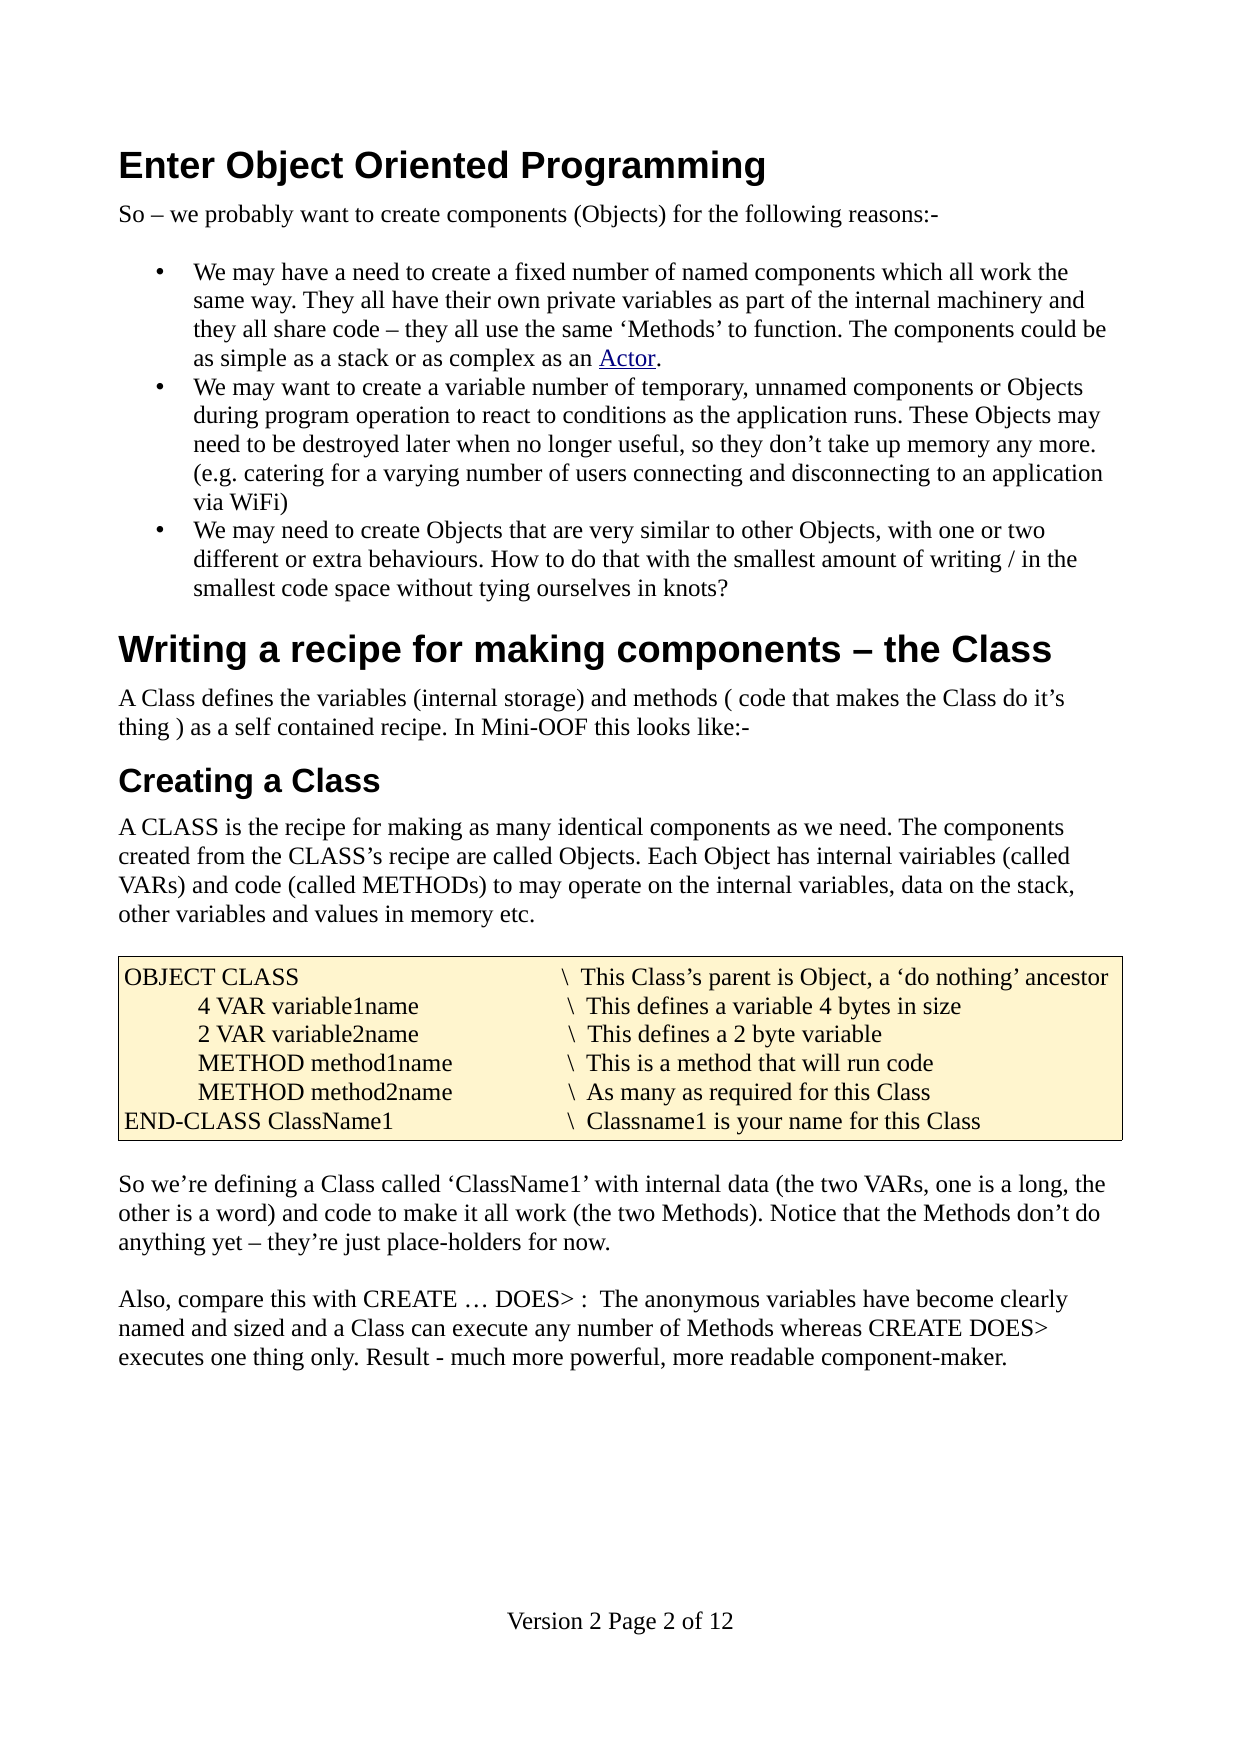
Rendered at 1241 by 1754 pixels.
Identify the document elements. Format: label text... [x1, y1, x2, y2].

list We may want to create a variable number of temporary, unnamed components or Objects during program operation to react to conditions as the application runs. These Objects may need to be destroyed later when no longer useful, so they don’t take up memory any more. (e.g. catering for a varying number of users connecting and disconnecting to an application via WiFi) [156, 372, 1122, 516]
table_header OBJECT CLASS \ This Class’s parent is Object, a ‘do nothing’ ancestor 4 VAR variable1name \ This defines a variable 4 bytes in size 2 VAR variable2name \ This defines a 2 byte variable METHOD method1name \ This is a method that will run code METHOD method2name \ As many as required for this Class END-CLASS ClassName1 \ Classname1 is your name for this Class [119, 957, 1122, 1140]
subtitle Writing a recipe for making components – the Class [118, 627, 1122, 670]
list We may have a need to create a fixed number of named components which all work the same way. They all have their own private variables as part of the internal machinery and they all share code – they all use the same ‘Methods’ to function. The components could be as simple as a stack or as complex as an Actor. [156, 257, 1122, 372]
subtitle Enter Object Oriented Programming [118, 143, 1122, 187]
text So we’re defining a Class called ‘ClassName1’ with internal data (the two VARs, one is a long, the other is a word) and code to make it all work (the two Methods). Notice that the Methods don’t do anything yet – they’re just place-holders for now. [118, 1169, 1122, 1255]
list We may need to create Objects that are very similar to other Objects, with one or two different or extra behaviours. How to do that with the smallest amount of writing / in the smallest code space without tying ourselves in knots? [156, 516, 1122, 602]
text Also, compare this with CREATE … DOES> : The anonymous variables have become clearly named and sized and a Class can execute any number of Methods whereas CREATE DOES> executes one thing only. Result - much more powerful, more readable component-maker. [118, 1284, 1122, 1370]
text A CLASS is the recipe for making as many identical components as we need. The components created from the CLASS’s recipe are called Objects. Each Object has internal vairiables (called VARs) and code (called METHODs) to may operate on the internal variables, data on the stack, other variables and values in memory etc. [118, 812, 1122, 927]
text A Class defines the variables (internal storage) and methods ( code that makes the Class do it’s thing ) as a self contained recipe. In Mini-OOF this looks like:- [118, 683, 1122, 740]
subtitle Creating a Class [118, 761, 1122, 800]
text So – we probably want to create components (Objects) for the following reasons:- [118, 199, 1122, 228]
